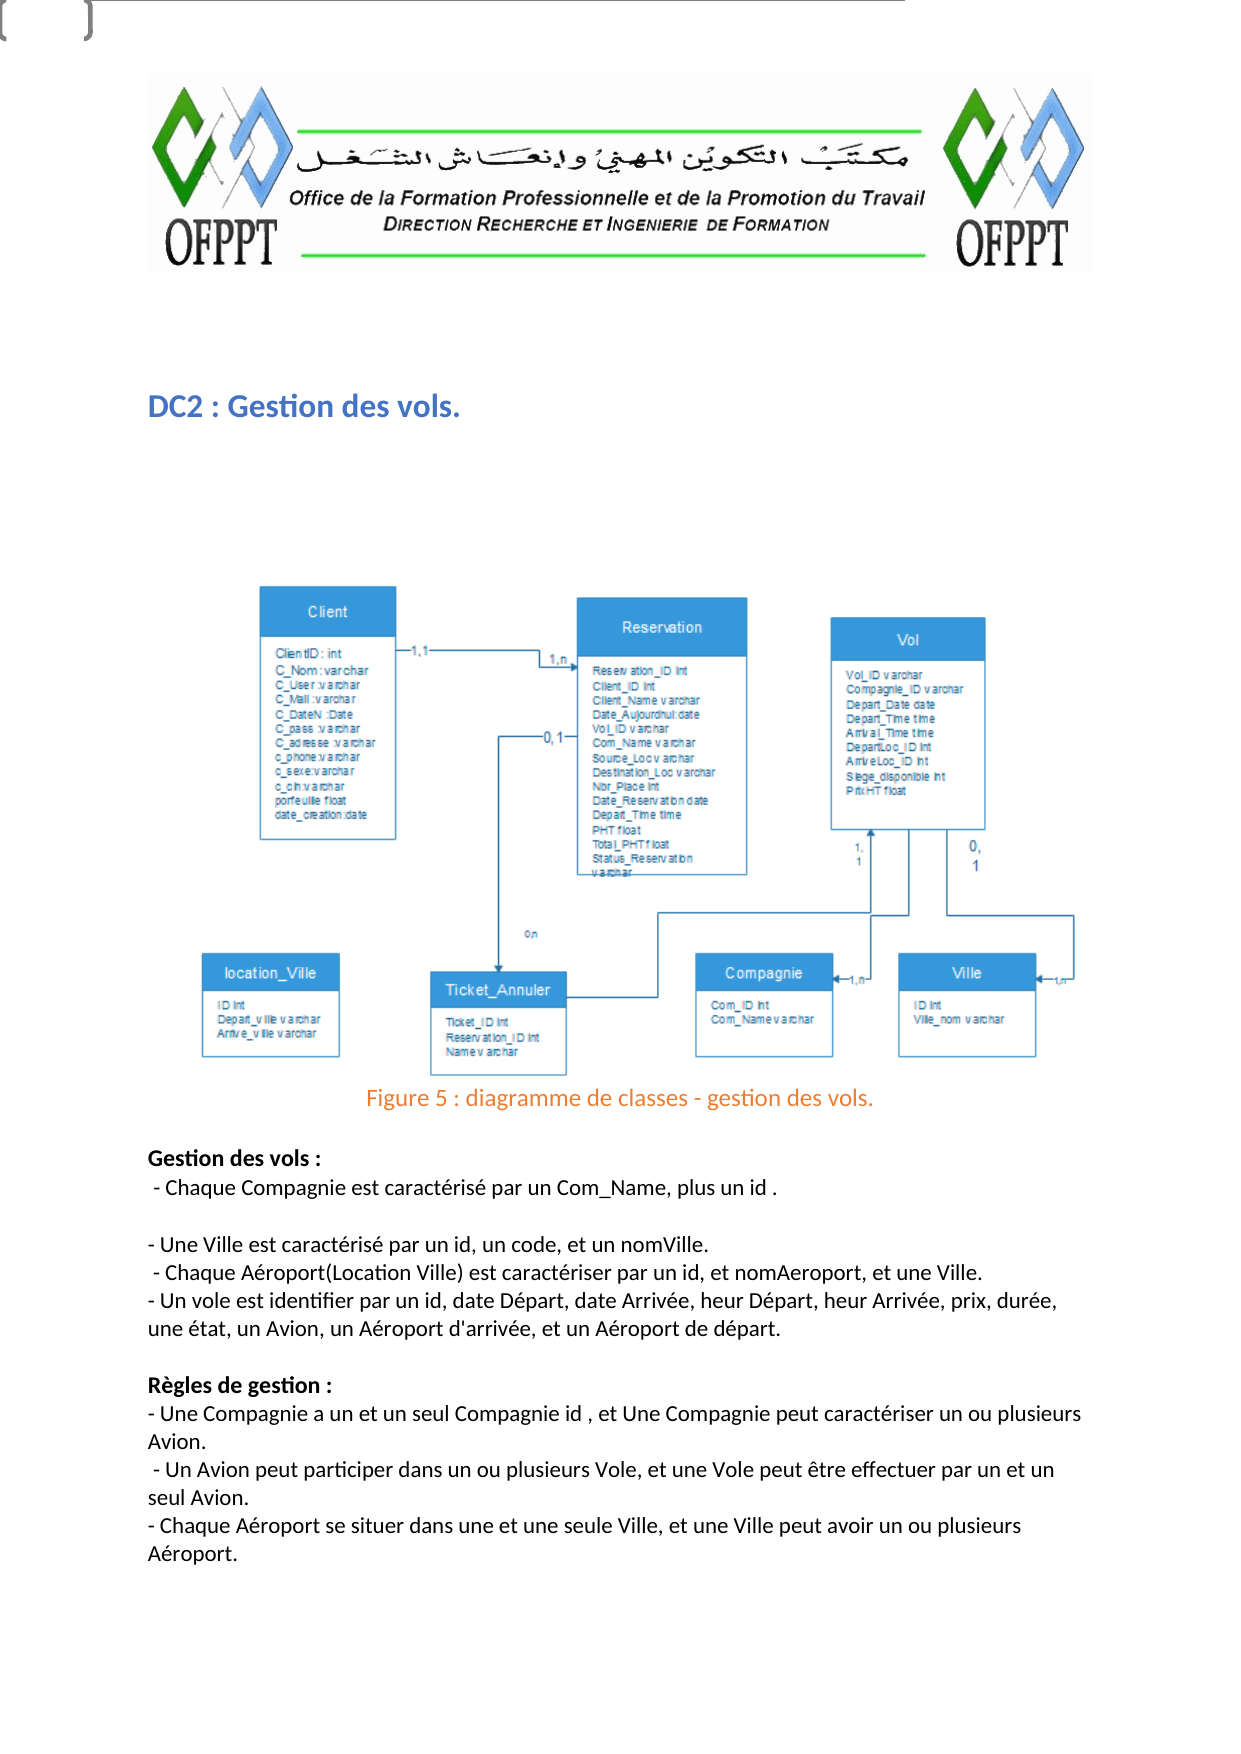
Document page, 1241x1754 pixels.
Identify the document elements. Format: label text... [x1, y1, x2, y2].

text - Chaque Compagnie est caractérisé par un Com_Name, plus un id . [148, 1172, 1093, 1202]
text - Un vole est identifier par un id, date Départ, date Arrivée, heur Départ, heur Arrivée, prix, durée, une état, un Avion, un Aéroport d'arrivée, et un Aéroport de départ. [148, 1286, 1093, 1342]
text - Un Avion peut participer dans un ou plusieurs Vole, et une Vole peut être effectuer par un et un seul Avion. [148, 1455, 1093, 1511]
text Gestion des vols : [148, 1143, 1093, 1172]
text DC2 : Gestion des vols. [148, 385, 1093, 426]
text - Une Compagnie a un et un seul Compagnie id , et Une Compagnie peut caractériser un ou plusieurs Avion. [148, 1399, 1093, 1455]
text - Chaque Aéroport se situer dans une et une seule Ville, et une Ville peut avoir un ou plusieurs Aéroport. [148, 1511, 1093, 1567]
text - Chaque Aéroport(Location Ville) est caractériser par un id, et nomAeroport, et une Ville. [148, 1258, 1093, 1286]
text - Une Ville est caractérisé par un id, un code, et un nomVille. [148, 1230, 1093, 1258]
text Figure 5 : diagramme de classes - gestion des vols. [148, 1083, 1093, 1113]
text Règles de gestion : [148, 1370, 1093, 1399]
